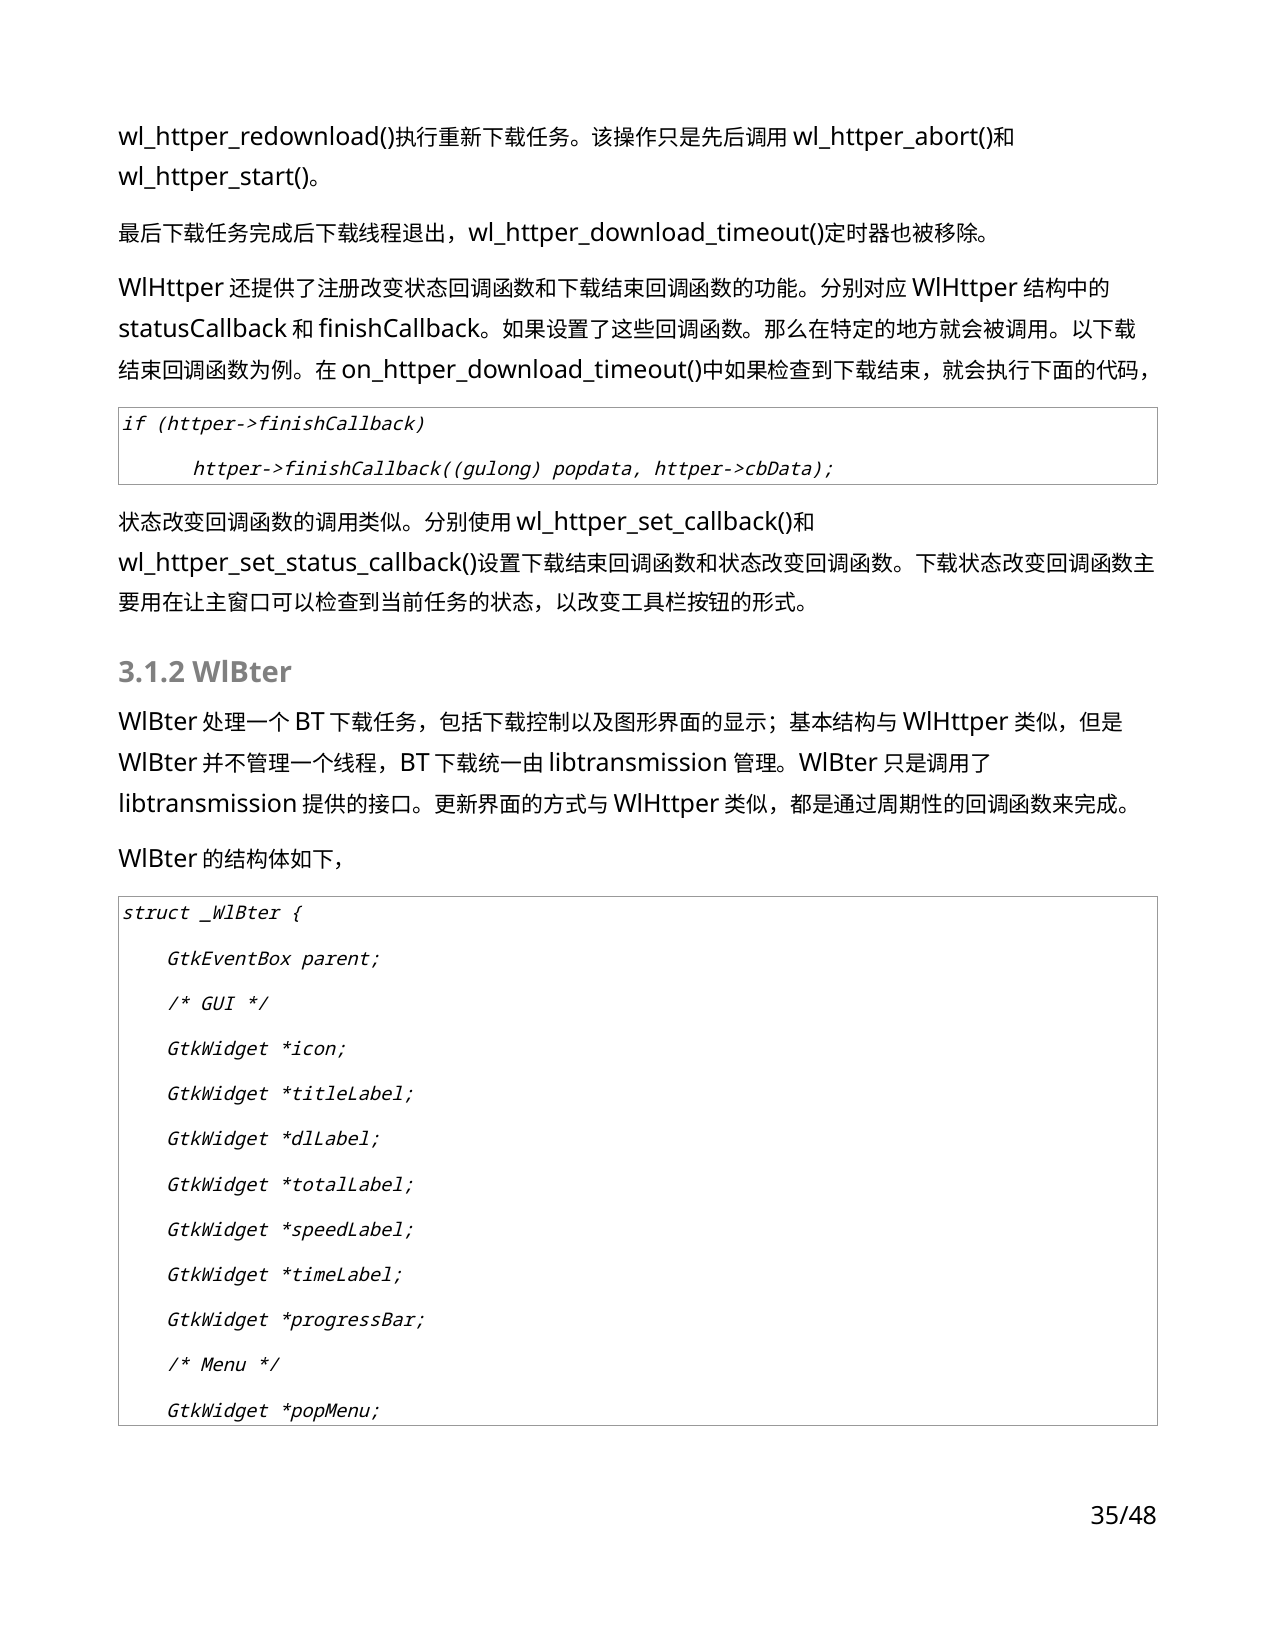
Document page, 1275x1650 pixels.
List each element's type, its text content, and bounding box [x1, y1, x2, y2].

text GtkWidget *icon; [119, 1032, 1157, 1061]
text GtkWidget *dlLabel; [119, 1122, 1157, 1151]
subtitle 3.1.2 WlBter [118, 652, 1157, 691]
text if (httper->finishCallback) [119, 408, 1157, 436]
text 最后下载任务完成后下载线程退出，wl_httper_download_timeout()定时器也被移除。 [118, 214, 1157, 248]
text struct _WlBter { [119, 897, 1157, 925]
text /* GUI */ [119, 987, 1157, 1016]
text /* Menu */ [119, 1348, 1157, 1377]
text WlHttper还提供了注册改变状态回调函数和下载结束回调函数的功能。分别对应WlHttper结构中的statusCallback和finishCallback。如果设置了这些回调函数。那么在特定的地方就会被调用。以下载结束回调函数为例。在on_httper_download_timeout()中如果检查到下载结束，就会执行下面的代码， [118, 270, 1157, 386]
text GtkWidget *popMenu; [119, 1394, 1157, 1425]
text 状态改变回调函数的调用类似。分别使用wl_httper_set_callback()和wl_httper_set_status_callback()设置下载结束回调函数和状态改变回调函数。下载状态改变回调函数主要用在让主窗口可以检查到当前任务的状态，以改变工具栏按钮的形式。 [118, 503, 1157, 616]
text WlBter的结构体如下， [118, 841, 1157, 875]
text GtkWidget *titleLabel; [119, 1077, 1157, 1106]
text GtkWidget *totalLabel; [119, 1168, 1157, 1196]
text GtkWidget *timeLabel; [119, 1258, 1157, 1287]
text GtkWidget *speedLabel; [119, 1213, 1157, 1242]
text WlBter处理一个BT下载任务，包括下载控制以及图形界面的显示；基本结构与WlHttper类似，但是WlBter并不管理一个线程，BT下载统一由libtransmission管理。WlBter只是调用了libtransmission提供的接口。更新界面的方式与WlHttper类似，都是通过周期性的回调函数来完成。 [118, 704, 1157, 820]
text httper->finishCallback((gulong) popdata, httper->cbData); [119, 452, 1157, 484]
text wl_httper_redownload()执行重新下载任务。该操作只是先后调用wl_httper_abort()和wl_httper_start()。 [118, 118, 1157, 193]
text GtkWidget *progressBar; [119, 1303, 1157, 1332]
text GtkEventBox parent; [119, 942, 1157, 970]
